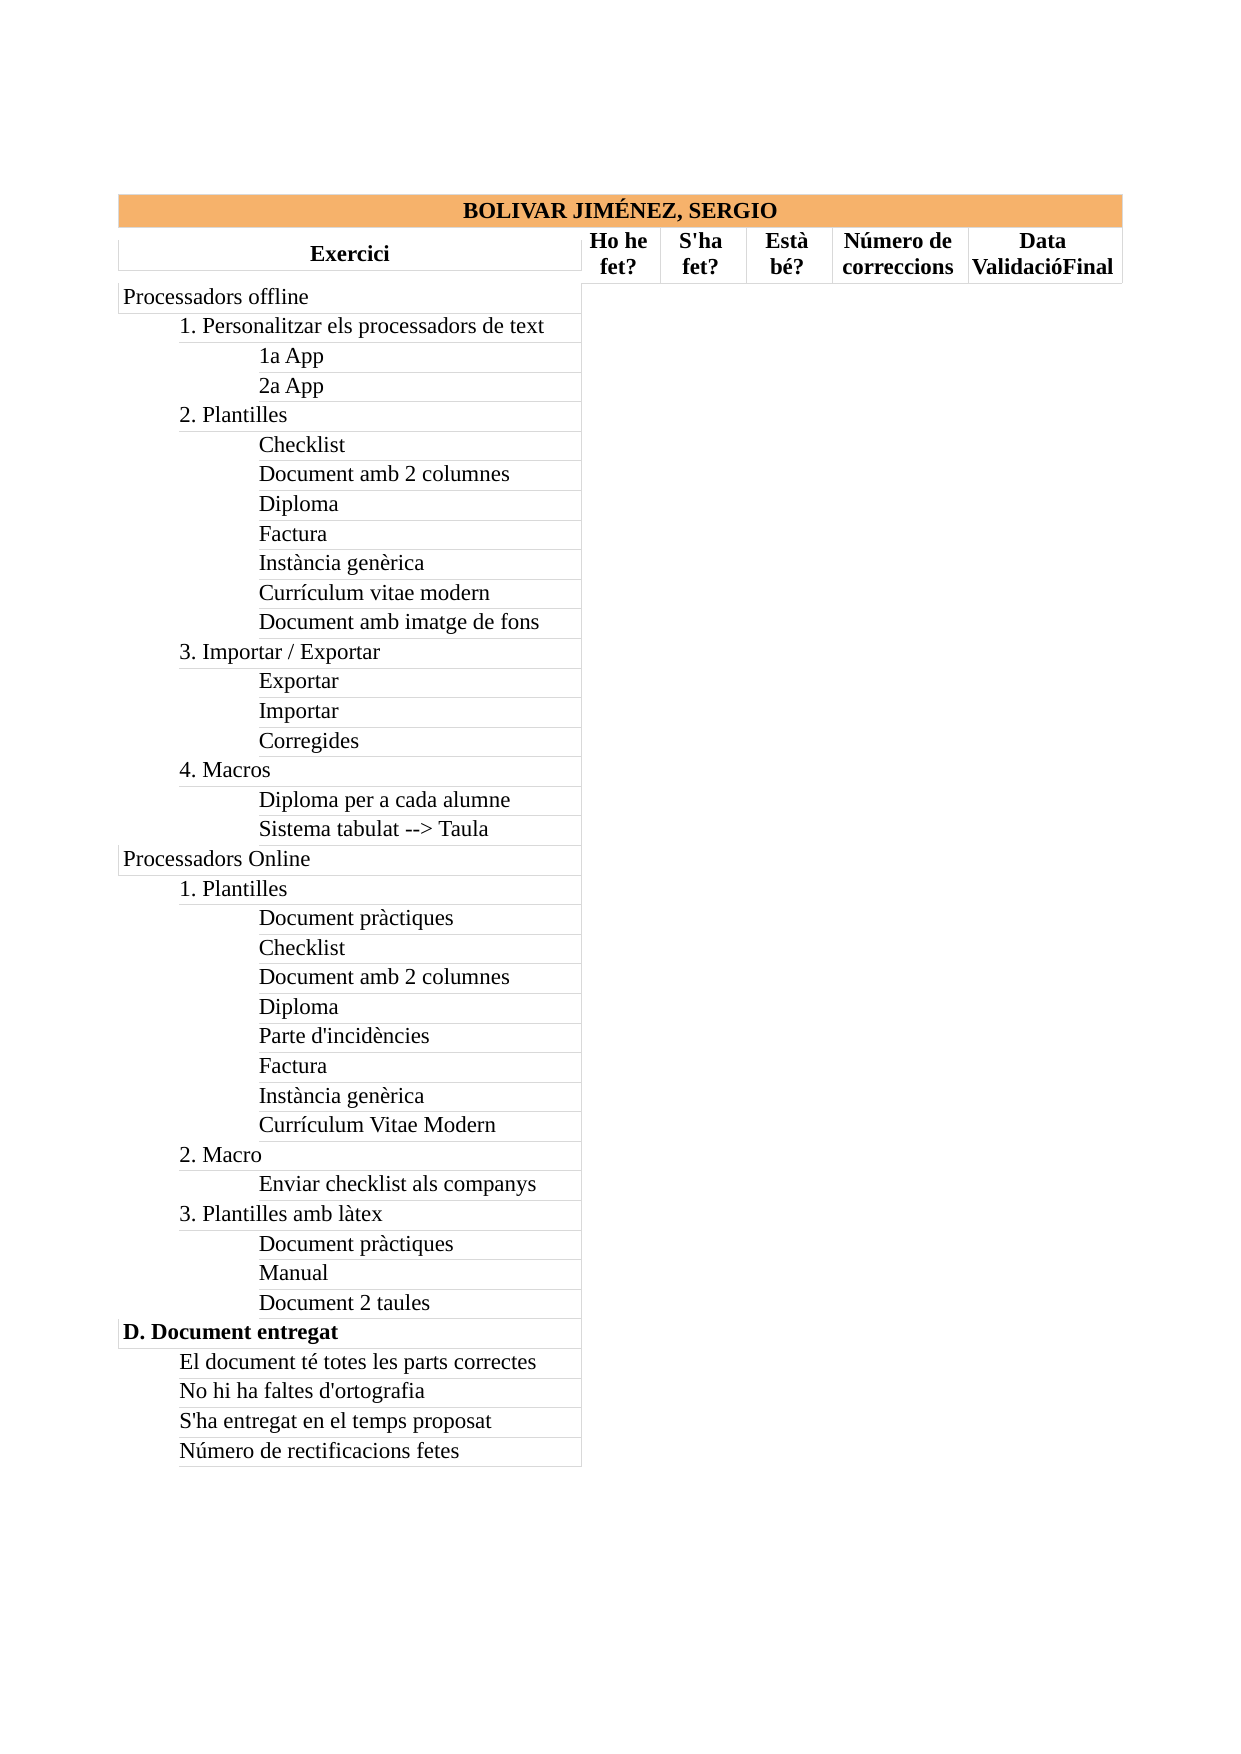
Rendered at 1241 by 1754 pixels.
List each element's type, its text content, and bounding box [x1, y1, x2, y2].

table_cell [582, 342, 660, 372]
table_cell [660, 1289, 746, 1318]
table_cell [582, 1407, 660, 1437]
table_cell [746, 727, 832, 756]
table_cell [968, 1259, 1122, 1289]
table_cell [833, 579, 968, 608]
table_cell [582, 609, 660, 638]
table_cell [582, 1023, 660, 1052]
table_cell [833, 993, 968, 1023]
table_cell [746, 1319, 832, 1348]
table_cell [582, 1437, 660, 1466]
table_cell [968, 1319, 1122, 1348]
table_cell [660, 1378, 746, 1407]
table_cell [833, 934, 968, 963]
table_cell [968, 668, 1122, 697]
table_cell [746, 1200, 832, 1230]
table_cell [833, 1348, 968, 1378]
table_cell D. Document entregat [119, 1319, 581, 1348]
table_cell [582, 1319, 660, 1348]
table_cell [660, 520, 746, 549]
table_cell 3. Importar / Exportar [179, 638, 581, 668]
table_cell [833, 490, 968, 520]
table_cell [968, 1052, 1122, 1082]
table_cell [582, 727, 660, 756]
table_cell [746, 1378, 832, 1407]
table_cell Sistema tabulat --> Taula [259, 816, 581, 845]
table_cell [660, 401, 746, 431]
table_cell Diploma [259, 994, 581, 1023]
table_cell [582, 1230, 660, 1259]
table_cell [582, 431, 660, 461]
table_cell Instància genèrica [259, 550, 581, 579]
table_cell Currículum Vitae Modern [259, 1112, 581, 1141]
table_cell [833, 727, 968, 756]
table_cell [746, 904, 832, 934]
table_cell [582, 756, 660, 786]
table_cell Processadors Online [119, 845, 581, 875]
table_cell [968, 697, 1122, 727]
table_cell [968, 756, 1122, 786]
table_cell [660, 638, 746, 668]
table_cell [660, 934, 746, 963]
table_cell [968, 579, 1122, 608]
table_cell [660, 609, 746, 638]
table_cell [833, 697, 968, 727]
table_cell [968, 964, 1122, 993]
table_cell [179, 432, 258, 638]
table_cell [582, 1378, 660, 1407]
table_cell [833, 904, 968, 934]
table_cell [179, 905, 258, 1141]
table_cell [746, 1171, 832, 1200]
table_cell [660, 284, 746, 313]
table_cell [968, 342, 1122, 372]
table_cell El document té totes les parts correctes [179, 1349, 581, 1378]
table_cell [660, 964, 746, 993]
table_cell Diploma [259, 491, 581, 520]
table_cell [746, 549, 832, 579]
table_cell Manual [259, 1260, 581, 1289]
table_cell [968, 993, 1122, 1023]
table_cell Data ValidacióFinal [969, 228, 1122, 283]
table_cell [833, 609, 968, 638]
table_cell 2. Plantilles [179, 401, 581, 431]
table_cell [968, 816, 1122, 845]
table_cell [968, 401, 1122, 431]
table_cell [968, 520, 1122, 549]
table_cell [968, 313, 1122, 342]
table_cell Factura [259, 521, 581, 549]
table_cell [968, 461, 1122, 490]
table_cell [833, 1289, 968, 1318]
table_cell [968, 1289, 1122, 1318]
table_cell [833, 1141, 968, 1171]
table_cell [179, 787, 258, 845]
table_cell [746, 520, 832, 549]
table_cell Document amb 2 columnes [259, 461, 581, 490]
table_cell [968, 1407, 1122, 1437]
table_cell Currículum vitae modern [259, 580, 581, 608]
table_cell [179, 343, 258, 401]
table_cell [582, 1289, 660, 1318]
table_cell Document amb imatge de fons [259, 609, 581, 638]
table_cell [660, 845, 746, 875]
table_header BOLIVAR JIMÉNEZ, SERGIO [119, 195, 1122, 227]
table_cell [660, 1171, 746, 1200]
table_cell [660, 342, 746, 372]
table_cell [833, 461, 968, 490]
table_cell Corregides [259, 728, 581, 756]
table_cell [660, 1052, 746, 1082]
table_cell [582, 845, 660, 875]
table_cell [660, 697, 746, 727]
table_cell [660, 1111, 746, 1141]
table_cell [660, 490, 746, 520]
table_cell [968, 875, 1122, 904]
table_cell [660, 756, 746, 786]
table_cell [179, 1171, 258, 1200]
table_cell [968, 490, 1122, 520]
table_cell [746, 668, 832, 697]
table_cell [968, 1082, 1122, 1111]
table_cell Número de rectificacions fetes [179, 1438, 581, 1466]
table_cell [660, 549, 746, 579]
table_cell [746, 313, 832, 342]
table_cell [660, 372, 746, 401]
table_cell [582, 816, 660, 845]
table_cell [746, 1023, 832, 1052]
table_cell [582, 1171, 660, 1200]
table_cell [746, 1348, 832, 1378]
table_cell [968, 1230, 1122, 1259]
table_cell [582, 579, 660, 608]
table_cell [582, 875, 660, 904]
table_cell [968, 1171, 1122, 1200]
table_cell [660, 816, 746, 845]
table_cell [582, 668, 660, 697]
table_cell [833, 638, 968, 668]
table_cell [660, 1141, 746, 1171]
table_cell Processadors offline [119, 283, 581, 313]
table_cell Document pràctiques [259, 905, 581, 934]
table_cell Importar [259, 698, 581, 727]
table_cell [746, 875, 832, 904]
table_cell [968, 1348, 1122, 1378]
table_cell [746, 756, 832, 786]
table_cell 2. Macro [179, 1141, 581, 1170]
table_cell [746, 638, 832, 668]
table_cell [582, 1348, 660, 1378]
table_cell [746, 786, 832, 816]
table_cell [833, 786, 968, 816]
table_cell [746, 1111, 832, 1141]
table_cell [833, 431, 968, 461]
table_cell S'ha fet? [661, 228, 746, 283]
table_cell [660, 786, 746, 816]
table_cell [582, 1111, 660, 1141]
table_cell Està bé? [747, 228, 832, 283]
table_cell [746, 993, 832, 1023]
table_cell [968, 934, 1122, 963]
table_cell [582, 372, 660, 401]
table_cell [968, 1378, 1122, 1407]
table_cell [582, 549, 660, 579]
table_cell Document 2 taules [259, 1290, 581, 1318]
table_cell [582, 1052, 660, 1082]
table_cell 1. Personalitzar els processadors de text [179, 314, 581, 342]
table_cell [582, 1200, 660, 1230]
table_cell [968, 431, 1122, 461]
table_cell [582, 313, 660, 342]
table_cell S'ha entregat en el temps proposat [179, 1408, 581, 1437]
table_cell No hi ha faltes d'ortografia [179, 1379, 581, 1407]
table_cell [833, 549, 968, 579]
table_cell [746, 461, 832, 490]
table_cell [968, 727, 1122, 756]
table_cell [118, 271, 582, 283]
table_cell [968, 845, 1122, 875]
table_cell [660, 1437, 746, 1466]
table_cell [968, 609, 1122, 638]
table_cell [582, 1259, 660, 1289]
table_cell Factura [259, 1053, 581, 1082]
table_cell 1. Plantilles [179, 876, 581, 904]
table_cell [582, 638, 660, 668]
table_cell [968, 549, 1122, 579]
table_cell 2a App [259, 373, 581, 401]
table_cell [746, 697, 832, 727]
table_cell [968, 904, 1122, 934]
table_cell [833, 1111, 968, 1141]
table_cell [746, 934, 832, 963]
table_cell [968, 1141, 1122, 1171]
table_cell [968, 372, 1122, 401]
table_cell [833, 1407, 968, 1437]
table_cell [660, 1230, 746, 1259]
table_cell [660, 431, 746, 461]
table_cell Document amb 2 columnes [259, 964, 581, 993]
table_cell [582, 1141, 660, 1171]
table_cell Exportar [259, 669, 581, 697]
table_cell [833, 1082, 968, 1111]
table_cell [179, 1231, 258, 1318]
table_cell [660, 1023, 746, 1052]
table_cell Parte d'incidències [259, 1024, 581, 1052]
table_cell [833, 845, 968, 875]
table_cell [833, 1052, 968, 1082]
table_cell [660, 993, 746, 1023]
table_cell [746, 342, 832, 372]
table_cell [833, 1437, 968, 1466]
table_cell [833, 342, 968, 372]
table_cell [746, 845, 832, 875]
table_cell [582, 964, 660, 993]
table_cell [746, 579, 832, 608]
table_cell [746, 1052, 832, 1082]
table_cell [660, 727, 746, 756]
table_cell [746, 490, 832, 520]
table_cell Enviar checklist als companys [259, 1171, 581, 1200]
table_cell [833, 1378, 968, 1407]
table_cell [582, 934, 660, 963]
table_cell [833, 401, 968, 431]
table_cell [833, 1171, 968, 1200]
table_cell [746, 1082, 832, 1111]
table_cell [833, 668, 968, 697]
table_cell [582, 401, 660, 431]
table_cell [968, 1437, 1122, 1466]
table_cell [968, 1111, 1122, 1141]
table_cell Instància genèrica [259, 1083, 581, 1111]
table_cell [582, 490, 660, 520]
table_cell Exercici [118, 228, 582, 270]
table_cell [746, 1230, 832, 1259]
table_cell [833, 1259, 968, 1289]
table_cell [746, 401, 832, 431]
table_cell [833, 816, 968, 845]
table_cell [746, 1437, 832, 1466]
table_cell [833, 756, 968, 786]
table_cell [582, 284, 660, 313]
table_cell [833, 313, 968, 342]
table_cell [746, 1407, 832, 1437]
table_cell Checklist [259, 935, 581, 963]
table_cell [660, 1348, 746, 1378]
table_cell [582, 697, 660, 727]
table_cell Document pràctiques [259, 1231, 581, 1259]
table_cell [968, 786, 1122, 816]
table_cell [582, 461, 660, 490]
table_cell [746, 431, 832, 461]
table_cell Checklist [259, 432, 581, 460]
table_cell [968, 1023, 1122, 1052]
table_cell [660, 1082, 746, 1111]
table_cell [833, 520, 968, 549]
table_cell [660, 1407, 746, 1437]
table_cell [746, 964, 832, 993]
table_cell [833, 1200, 968, 1230]
table_cell 3. Plantilles amb làtex [179, 1200, 581, 1230]
table_cell [660, 875, 746, 904]
table_cell [660, 1200, 746, 1230]
table_cell 1a App [259, 343, 581, 372]
table_cell [582, 786, 660, 816]
table_cell [968, 284, 1122, 313]
table_cell [582, 993, 660, 1023]
table_cell [833, 284, 968, 313]
table_cell [746, 609, 832, 638]
table_cell [746, 284, 832, 313]
table_cell Número de correccions [833, 228, 968, 283]
table_cell [660, 1259, 746, 1289]
table_cell [833, 964, 968, 993]
table_cell [118, 876, 179, 1318]
table_cell Ho he fet? [582, 228, 660, 283]
table_cell [833, 372, 968, 401]
table_cell [833, 1023, 968, 1052]
table_cell 4. Macros [179, 756, 581, 786]
table_cell [833, 1230, 968, 1259]
table_cell [746, 1259, 832, 1289]
table_cell [746, 816, 832, 845]
table_cell [833, 875, 968, 904]
table_cell [660, 313, 746, 342]
table_cell [968, 638, 1122, 668]
table_cell [582, 904, 660, 934]
table_cell [582, 1082, 660, 1111]
table_cell [660, 461, 746, 490]
table_cell [746, 1141, 832, 1171]
table_cell [118, 314, 179, 845]
table_cell [968, 1200, 1122, 1230]
table_cell [660, 904, 746, 934]
table_cell [833, 1319, 968, 1348]
table_cell [660, 579, 746, 608]
table_cell [746, 1289, 832, 1318]
table_cell [746, 372, 832, 401]
table_cell Diploma per a cada alumne [259, 787, 581, 815]
table_cell [660, 1319, 746, 1348]
table_cell [582, 520, 660, 549]
table_cell [118, 1349, 179, 1466]
table_cell [660, 668, 746, 697]
table_cell [179, 669, 258, 756]
